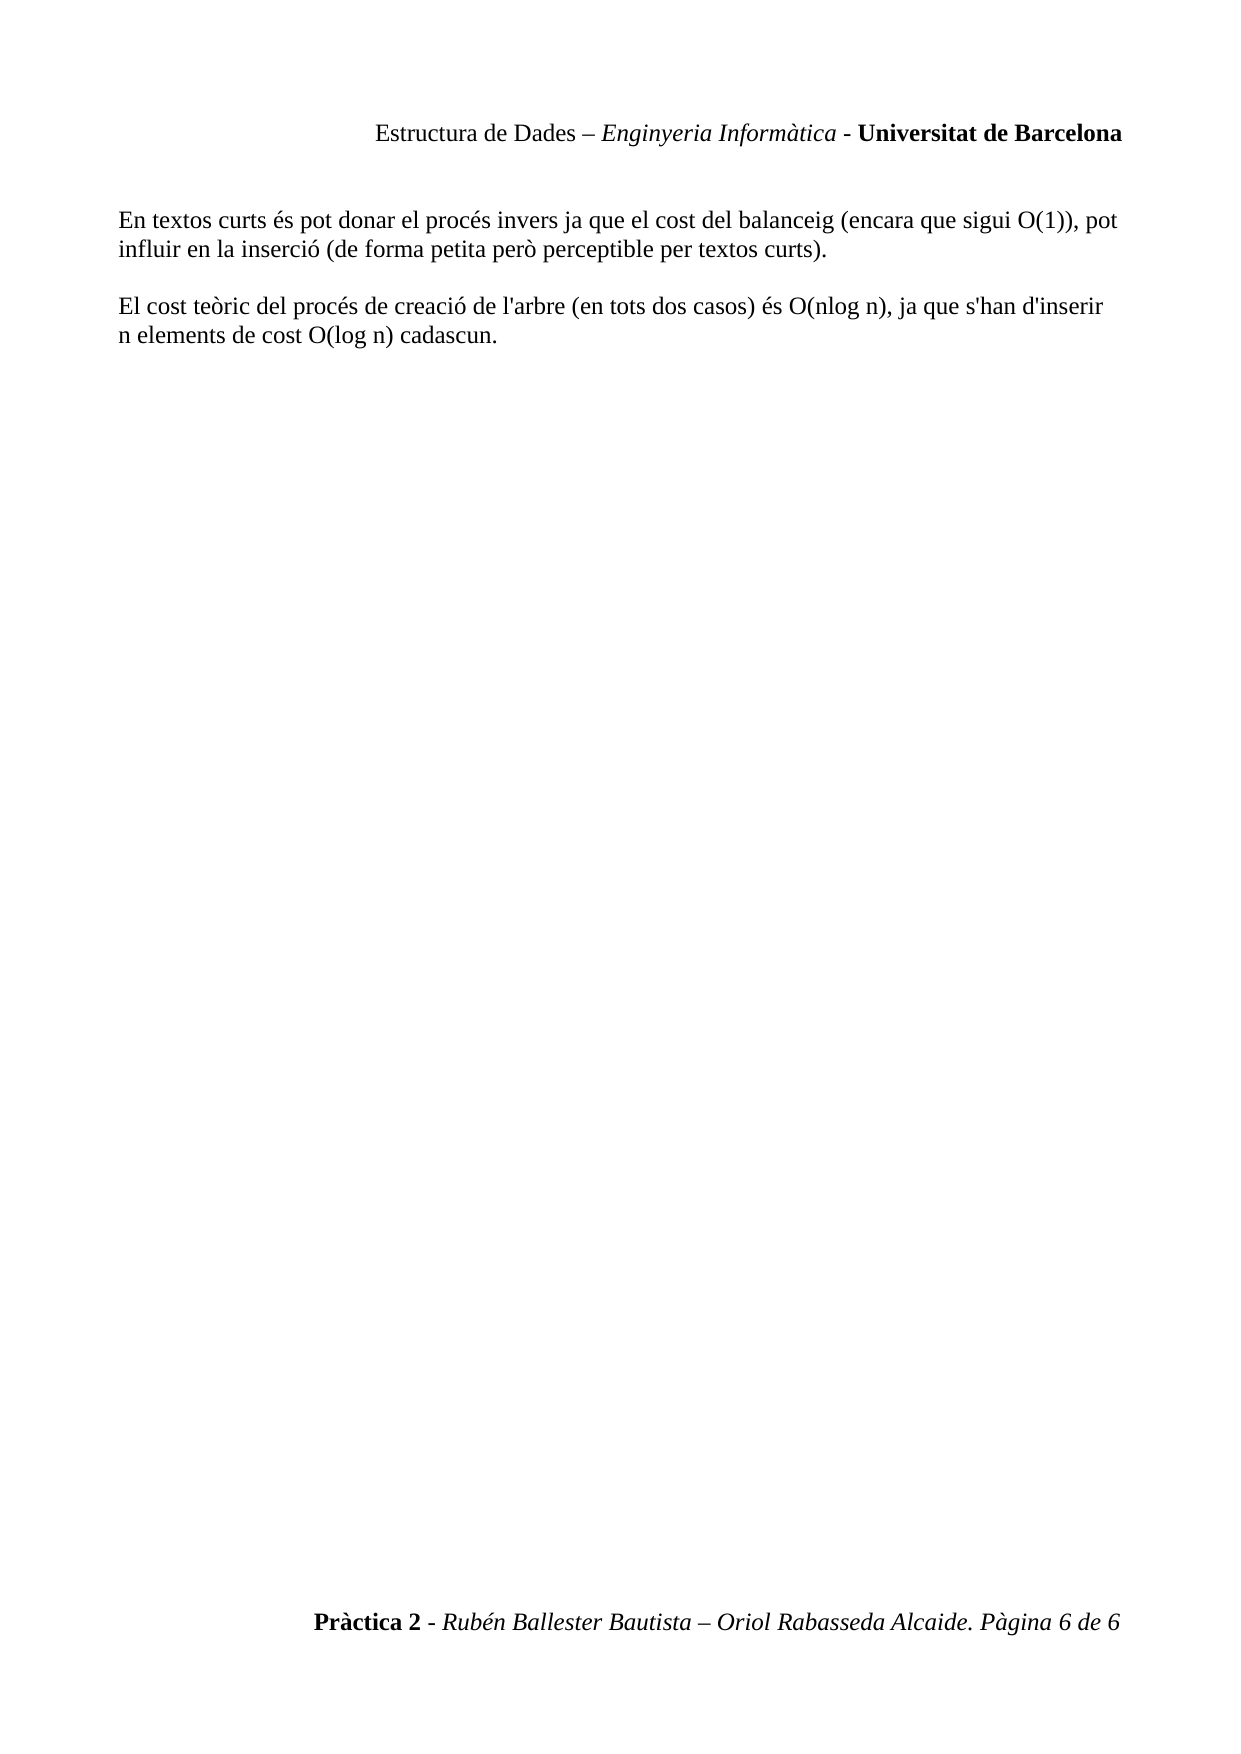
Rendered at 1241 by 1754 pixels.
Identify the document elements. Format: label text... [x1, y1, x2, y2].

text En textos curts és pot donar el procés invers ja que el cost del balanceig (encara que sigui O(1)), pot influir en la inserció (de forma petita però perceptible per textos curts). [118, 205, 1122, 263]
text El cost teòric del procés de creació de l'arbre (en tots dos casos) és O(nlog n), ja que s'han d'inserir n elements de cost O(log n) cadascun. [118, 291, 1122, 349]
